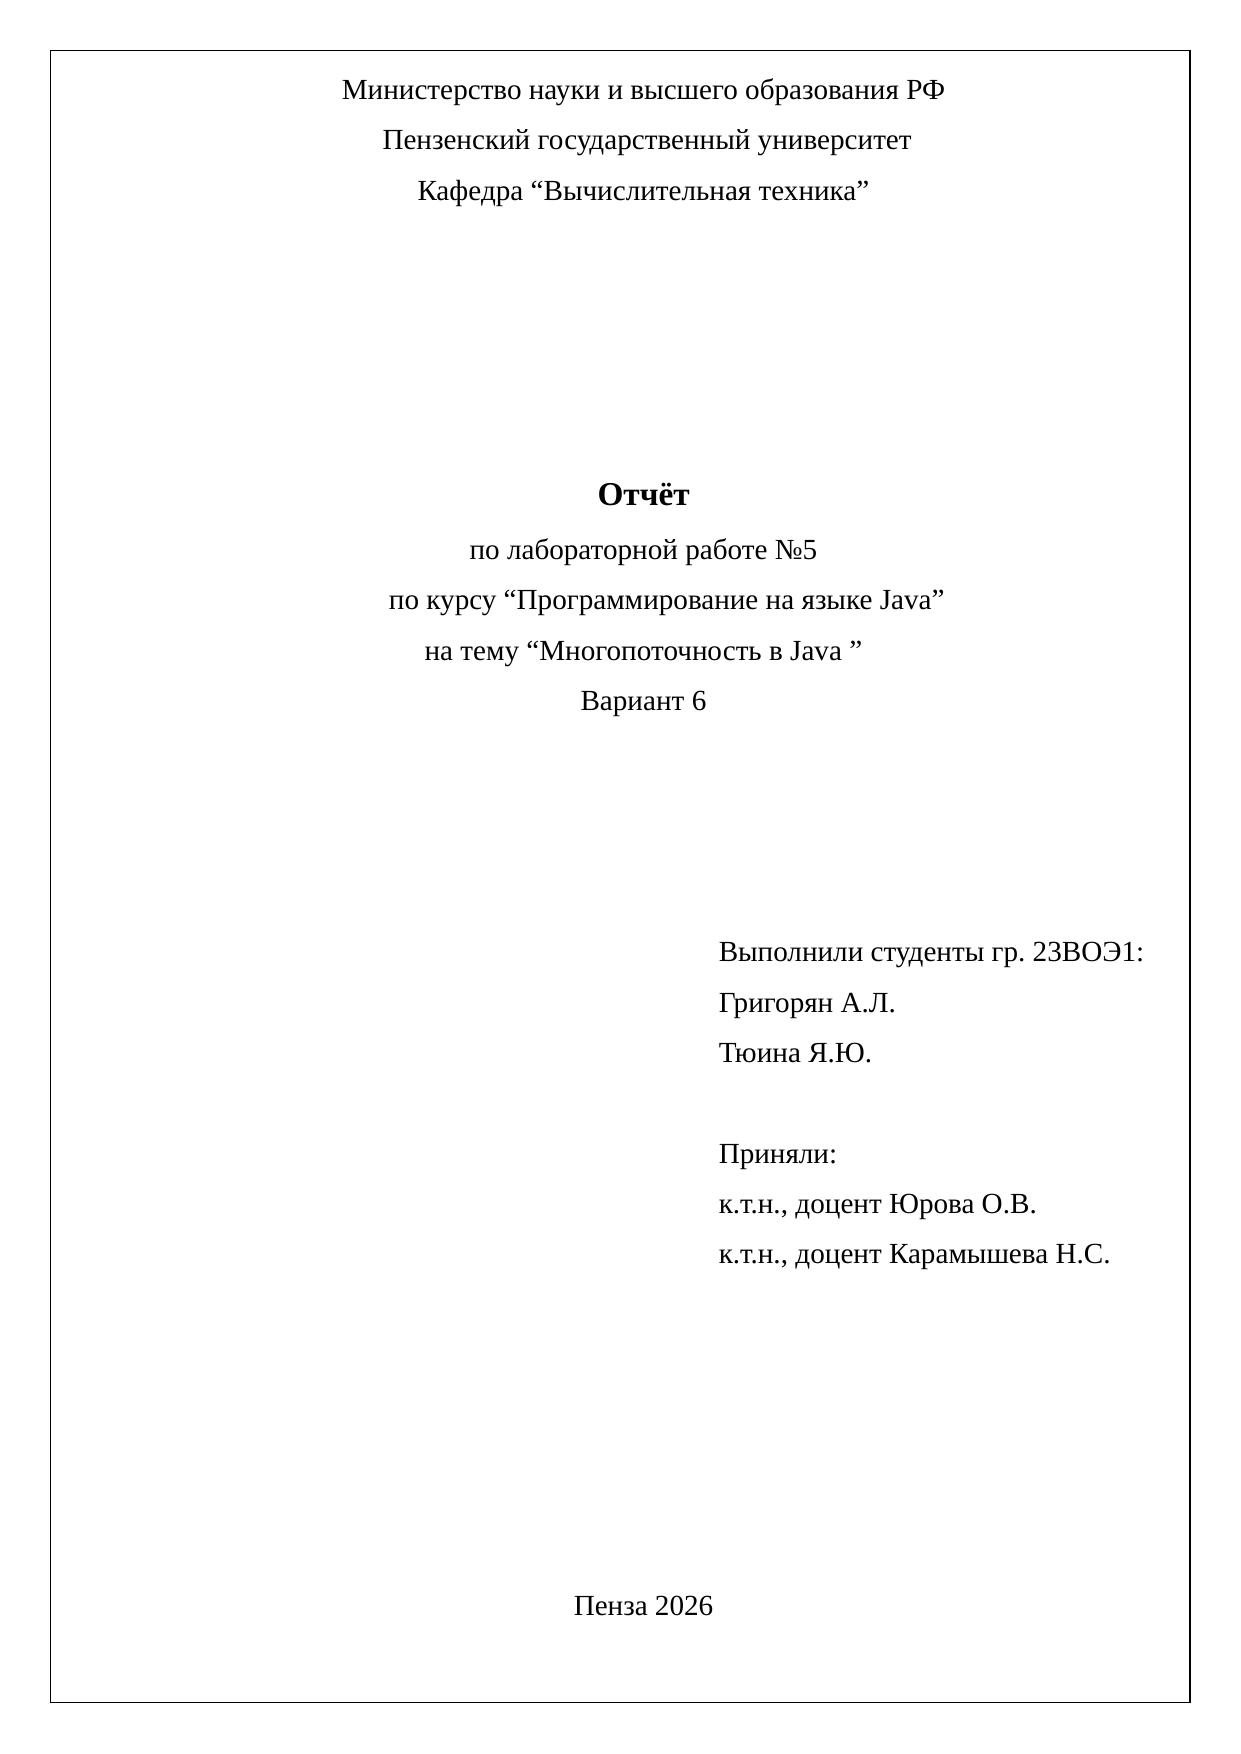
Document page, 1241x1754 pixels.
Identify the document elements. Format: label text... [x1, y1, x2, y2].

text Кафедра “Вычислительная техника” [118, 173, 1168, 206]
text Пенза 2026 [118, 1588, 1168, 1622]
text Выполнили студенты гр. 23ВОЭ1: [118, 934, 1168, 968]
text Пензенский государственный университет [118, 122, 1168, 156]
text к.т.н., доцент Юрова О.В. [118, 1186, 1168, 1219]
text Вариант 6 [118, 683, 1168, 716]
text Министерство науки и высшего образования РФ [118, 72, 1168, 106]
text на тему “Многопоточность в Java ” [118, 633, 1168, 666]
text Приняли: [118, 1136, 1168, 1169]
text Григорян А.Л. [118, 985, 1168, 1018]
text к.т.н., доцент Карамышева Н.С. [118, 1236, 1168, 1270]
text по курсу “Программирование на языке Java” [118, 582, 1189, 616]
text Тюина Я.Ю. [118, 1035, 1168, 1069]
text Отчёт [118, 474, 1168, 513]
text по лабораторной работе №5 [118, 532, 1168, 566]
